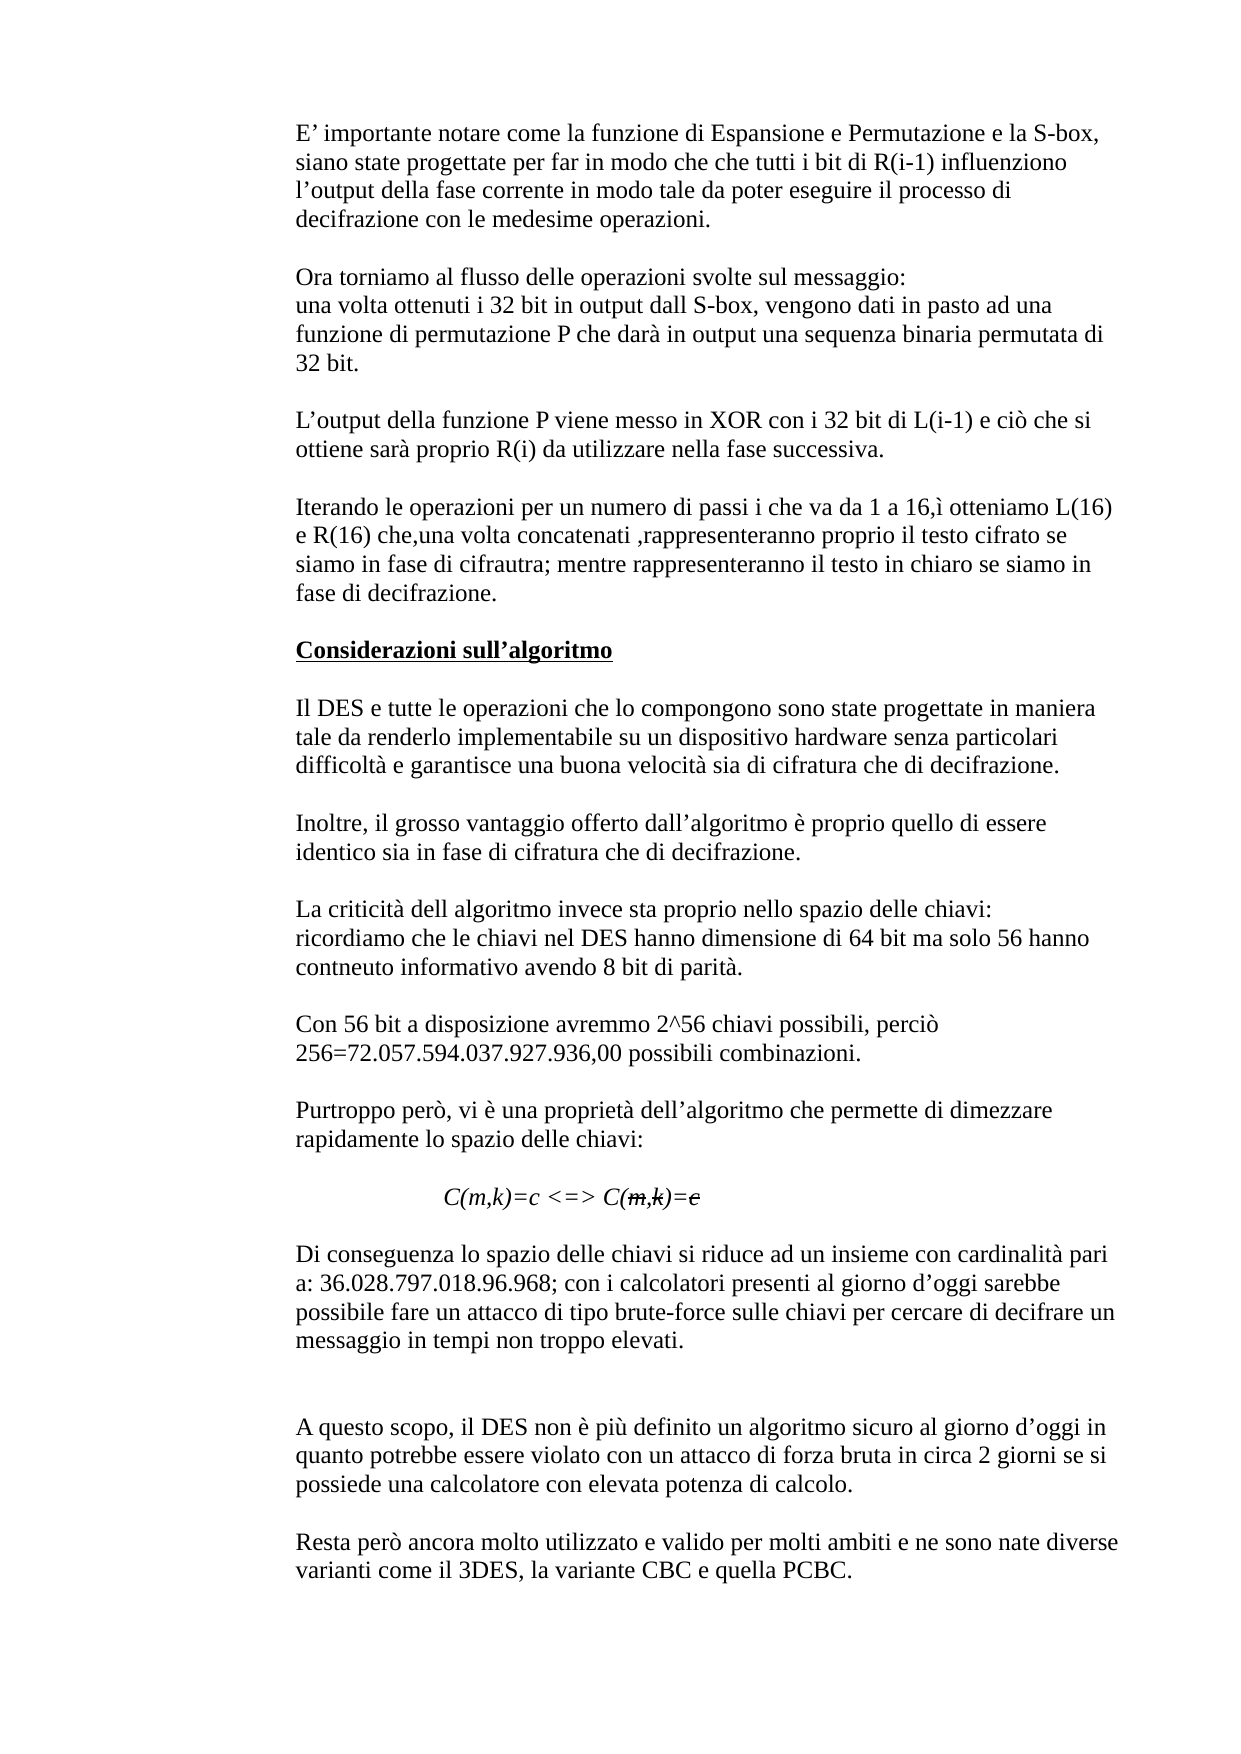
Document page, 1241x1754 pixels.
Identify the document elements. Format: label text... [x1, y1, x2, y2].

text Purtroppo però, vi è una proprietà dell’algoritmo che permette di dimezzare rapidamente lo spazio delle chiavi: [295, 1096, 1122, 1153]
text Iterando le operazioni per un numero di passi i che va da 1 a 16,ì otteniamo L(16) e R(16) che,una volta concatenati ,rappresenteranno proprio il testo cifrato se siamo in fase di cifrautra; mentre rappresenteranno il testo in chiaro se siamo in fase di decifrazione. [295, 492, 1122, 607]
text C(m,k)=c <=> C(m,k)=c [295, 1182, 1122, 1211]
text L’output della funzione P viene messo in XOR con i 32 bit di L(i-1) e ciò che si ottiene sarà proprio R(i) da utilizzare nella fase successiva. [295, 406, 1122, 463]
text Inoltre, il grosso vantaggio offerto dall’algoritmo è proprio quello di essere identico sia in fase di cifratura che di decifrazione. [295, 808, 1122, 866]
text Il DES e tutte le operazioni che lo compongono sono state progettate in maniera tale da renderlo implementabile su un dispositivo hardware senza particolari difficoltà e garantisce una buona velocità sia di cifratura che di decifrazione. [295, 693, 1122, 779]
text una volta ottenuti i 32 bit in output dall S-box, vengono dati in pasto ad una funzione di permutazione P che darà in output una sequenza binaria permutata di 32 bit. [295, 291, 1122, 377]
text Considerazioni sull’algoritmo [295, 636, 1122, 664]
text Resta però ancora molto utilizzato e valido per molti ambiti e ne sono nate diverse varianti come il 3DES, la variante CBC e quella PCBC. [295, 1527, 1122, 1584]
text Ora torniamo al flusso delle operazioni svolte sul messaggio: [295, 262, 1122, 291]
text ricordiamo che le chiavi nel DES hanno dimensione di 64 bit ma solo 56 hanno contneuto informativo avendo 8 bit di parità. [295, 923, 1122, 981]
text Con 56 bit a disposizione avremmo 2^56 chiavi possibili, perciò 256=72.057.594.037.927.936,00 possibili combinazioni. [295, 1009, 1122, 1067]
text Di conseguenza lo spazio delle chiavi si riduce ad un insieme con cardinalità pari a: 36.028.797.018.96.968; con i calcolatori presenti al giorno d’oggi sarebbe possibile fare un attacco di tipo brute-force sulle chiavi per cercare di decifrare un messaggio in tempi non troppo elevati. [295, 1239, 1122, 1354]
text A questo scopo, il DES non è più definito un algoritmo sicuro al giorno d’oggi in quanto potrebbe essere violato con un attacco di forza bruta in circa 2 giorni se si possiede una calcolatore con elevata potenza di calcolo. [295, 1412, 1122, 1498]
text La criticità dell algoritmo invece sta proprio nello spazio delle chiavi: [295, 894, 1122, 923]
text E’ importante notare come la funzione di Espansione e Permutazione e la S-box, siano state progettate per far in modo che che tutti i bit di R(i-1) influenziono l’output della fase corrente in modo tale da poter eseguire il processo di decifrazione con le medesime operazioni. [295, 118, 1122, 233]
